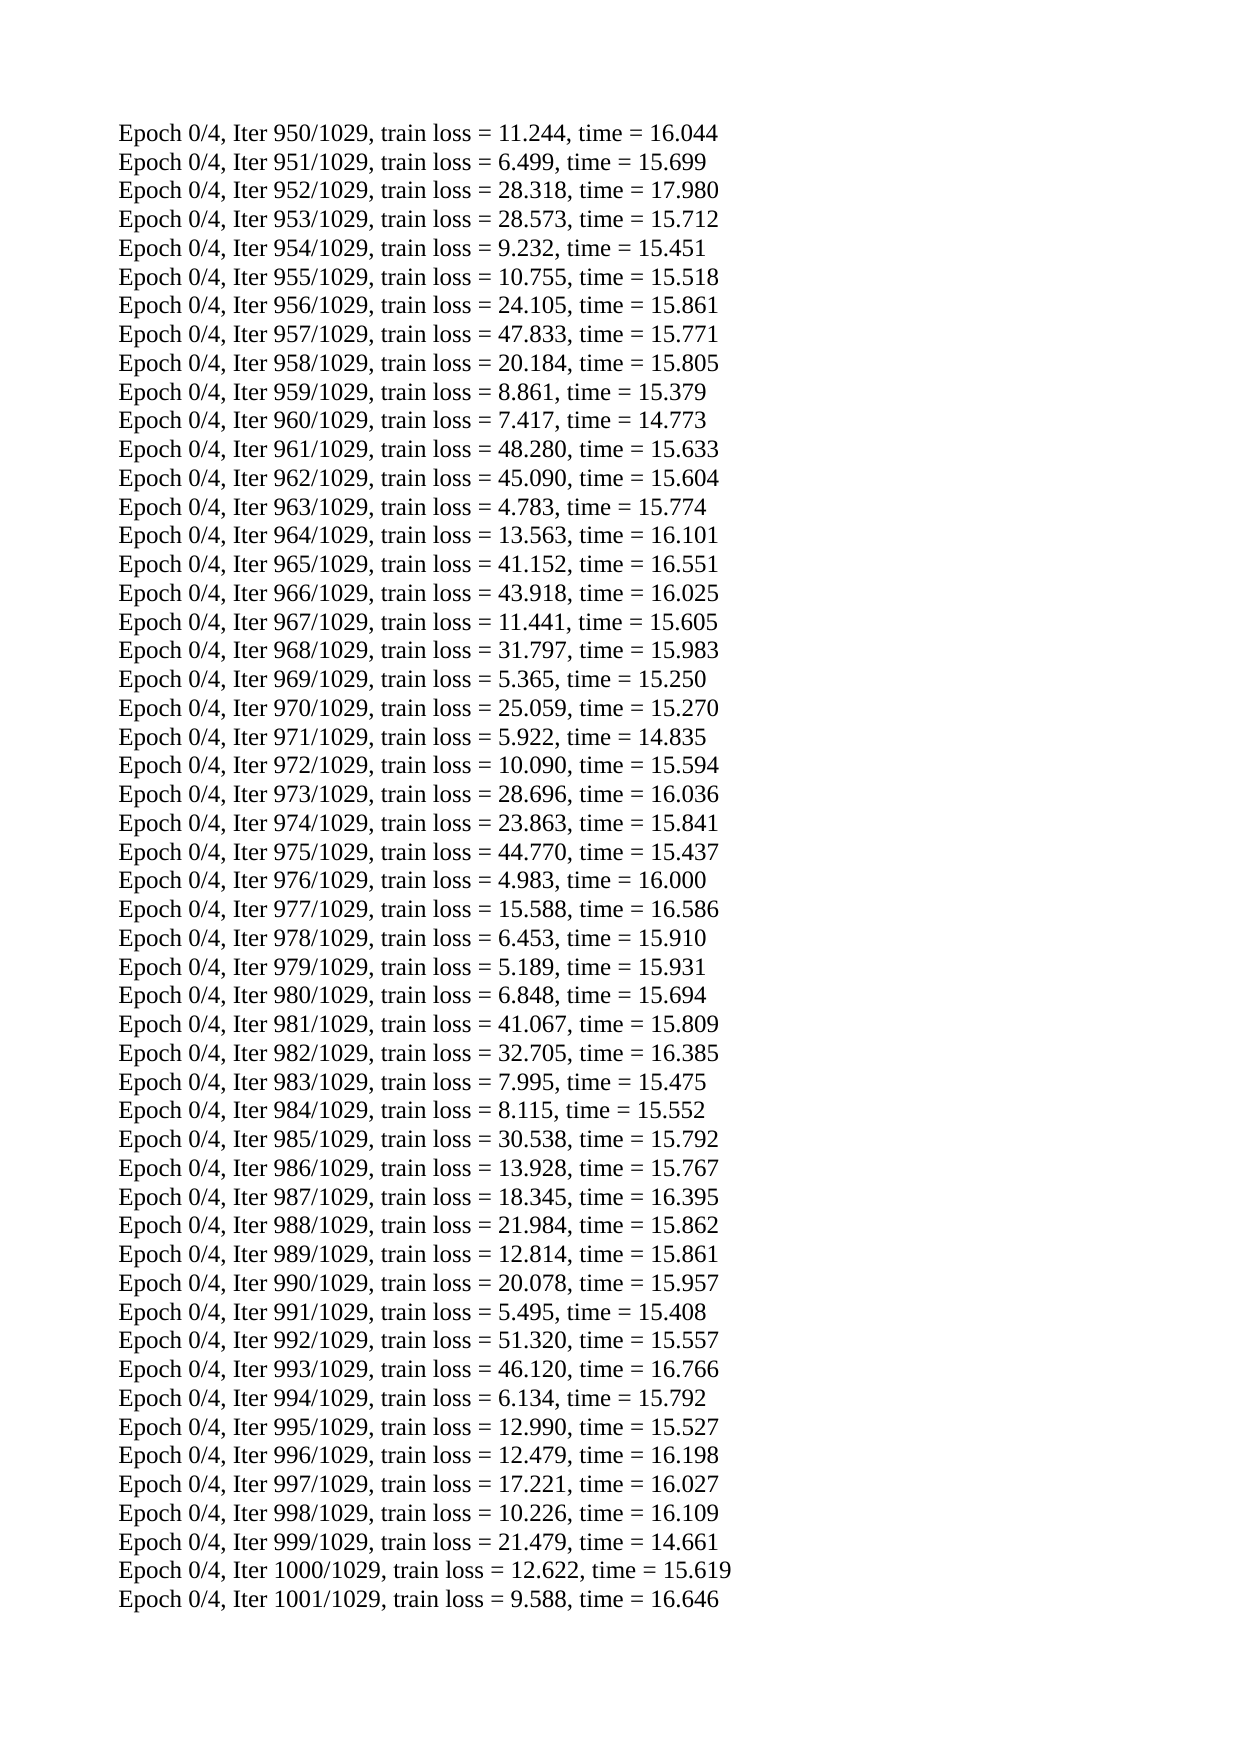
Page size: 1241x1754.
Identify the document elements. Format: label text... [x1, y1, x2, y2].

text Epoch 0/4, Iter 976/1029, train loss = 4.983, time = 16.000 [118, 866, 1122, 894]
text Epoch 0/4, Iter 989/1029, train loss = 12.814, time = 15.861 [118, 1239, 1122, 1268]
text Epoch 0/4, Iter 996/1029, train loss = 12.479, time = 16.198 [118, 1441, 1122, 1469]
text Epoch 0/4, Iter 950/1029, train loss = 11.244, time = 16.044 [118, 118, 1122, 147]
text Epoch 0/4, Iter 973/1029, train loss = 28.696, time = 16.036 [118, 779, 1122, 808]
text Epoch 0/4, Iter 967/1029, train loss = 11.441, time = 15.605 [118, 607, 1122, 636]
text Epoch 0/4, Iter 957/1029, train loss = 47.833, time = 15.771 [118, 319, 1122, 348]
text Epoch 0/4, Iter 975/1029, train loss = 44.770, time = 15.437 [118, 837, 1122, 866]
text Epoch 0/4, Iter 987/1029, train loss = 18.345, time = 16.395 [118, 1182, 1122, 1211]
text Epoch 0/4, Iter 964/1029, train loss = 13.563, time = 16.101 [118, 521, 1122, 549]
text Epoch 0/4, Iter 984/1029, train loss = 8.115, time = 15.552 [118, 1096, 1122, 1124]
text Epoch 0/4, Iter 986/1029, train loss = 13.928, time = 15.767 [118, 1153, 1122, 1182]
text Epoch 0/4, Iter 970/1029, train loss = 25.059, time = 15.270 [118, 693, 1122, 722]
text Epoch 0/4, Iter 983/1029, train loss = 7.995, time = 15.475 [118, 1067, 1122, 1096]
text Epoch 0/4, Iter 966/1029, train loss = 43.918, time = 16.025 [118, 578, 1122, 607]
text Epoch 0/4, Iter 977/1029, train loss = 15.588, time = 16.586 [118, 894, 1122, 923]
text Epoch 0/4, Iter 997/1029, train loss = 17.221, time = 16.027 [118, 1469, 1122, 1498]
text Epoch 0/4, Iter 968/1029, train loss = 31.797, time = 15.983 [118, 636, 1122, 664]
text Epoch 0/4, Iter 952/1029, train loss = 28.318, time = 17.980 [118, 176, 1122, 204]
text Epoch 0/4, Iter 991/1029, train loss = 5.495, time = 15.408 [118, 1297, 1122, 1326]
text Epoch 0/4, Iter 988/1029, train loss = 21.984, time = 15.862 [118, 1211, 1122, 1239]
text Epoch 0/4, Iter 978/1029, train loss = 6.453, time = 15.910 [118, 923, 1122, 952]
text Epoch 0/4, Iter 962/1029, train loss = 45.090, time = 15.604 [118, 463, 1122, 492]
text Epoch 0/4, Iter 992/1029, train loss = 51.320, time = 15.557 [118, 1326, 1122, 1354]
text Epoch 0/4, Iter 960/1029, train loss = 7.417, time = 14.773 [118, 406, 1122, 434]
text Epoch 0/4, Iter 994/1029, train loss = 6.134, time = 15.792 [118, 1383, 1122, 1412]
text Epoch 0/4, Iter 969/1029, train loss = 5.365, time = 15.250 [118, 664, 1122, 693]
text Epoch 0/4, Iter 961/1029, train loss = 48.280, time = 15.633 [118, 434, 1122, 463]
text Epoch 0/4, Iter 979/1029, train loss = 5.189, time = 15.931 [118, 952, 1122, 981]
text Epoch 0/4, Iter 953/1029, train loss = 28.573, time = 15.712 [118, 204, 1122, 233]
text Epoch 0/4, Iter 1001/1029, train loss = 9.588, time = 16.646 [118, 1584, 1122, 1613]
text Epoch 0/4, Iter 990/1029, train loss = 20.078, time = 15.957 [118, 1268, 1122, 1297]
text Epoch 0/4, Iter 999/1029, train loss = 21.479, time = 14.661 [118, 1527, 1122, 1556]
text Epoch 0/4, Iter 959/1029, train loss = 8.861, time = 15.379 [118, 377, 1122, 406]
text Epoch 0/4, Iter 980/1029, train loss = 6.848, time = 15.694 [118, 981, 1122, 1009]
text Epoch 0/4, Iter 1000/1029, train loss = 12.622, time = 15.619 [118, 1556, 1122, 1584]
text Epoch 0/4, Iter 974/1029, train loss = 23.863, time = 15.841 [118, 808, 1122, 837]
text Epoch 0/4, Iter 995/1029, train loss = 12.990, time = 15.527 [118, 1412, 1122, 1441]
text Epoch 0/4, Iter 998/1029, train loss = 10.226, time = 16.109 [118, 1498, 1122, 1527]
text Epoch 0/4, Iter 993/1029, train loss = 46.120, time = 16.766 [118, 1354, 1122, 1383]
text Epoch 0/4, Iter 982/1029, train loss = 32.705, time = 16.385 [118, 1038, 1122, 1067]
text Epoch 0/4, Iter 985/1029, train loss = 30.538, time = 15.792 [118, 1124, 1122, 1153]
text Epoch 0/4, Iter 972/1029, train loss = 10.090, time = 15.594 [118, 751, 1122, 779]
text Epoch 0/4, Iter 951/1029, train loss = 6.499, time = 15.699 [118, 147, 1122, 176]
text Epoch 0/4, Iter 971/1029, train loss = 5.922, time = 14.835 [118, 722, 1122, 751]
text Epoch 0/4, Iter 981/1029, train loss = 41.067, time = 15.809 [118, 1009, 1122, 1038]
text Epoch 0/4, Iter 958/1029, train loss = 20.184, time = 15.805 [118, 348, 1122, 377]
text Epoch 0/4, Iter 956/1029, train loss = 24.105, time = 15.861 [118, 291, 1122, 319]
text Epoch 0/4, Iter 965/1029, train loss = 41.152, time = 16.551 [118, 549, 1122, 578]
text Epoch 0/4, Iter 963/1029, train loss = 4.783, time = 15.774 [118, 492, 1122, 521]
text Epoch 0/4, Iter 954/1029, train loss = 9.232, time = 15.451 [118, 233, 1122, 262]
text Epoch 0/4, Iter 955/1029, train loss = 10.755, time = 15.518 [118, 262, 1122, 291]
